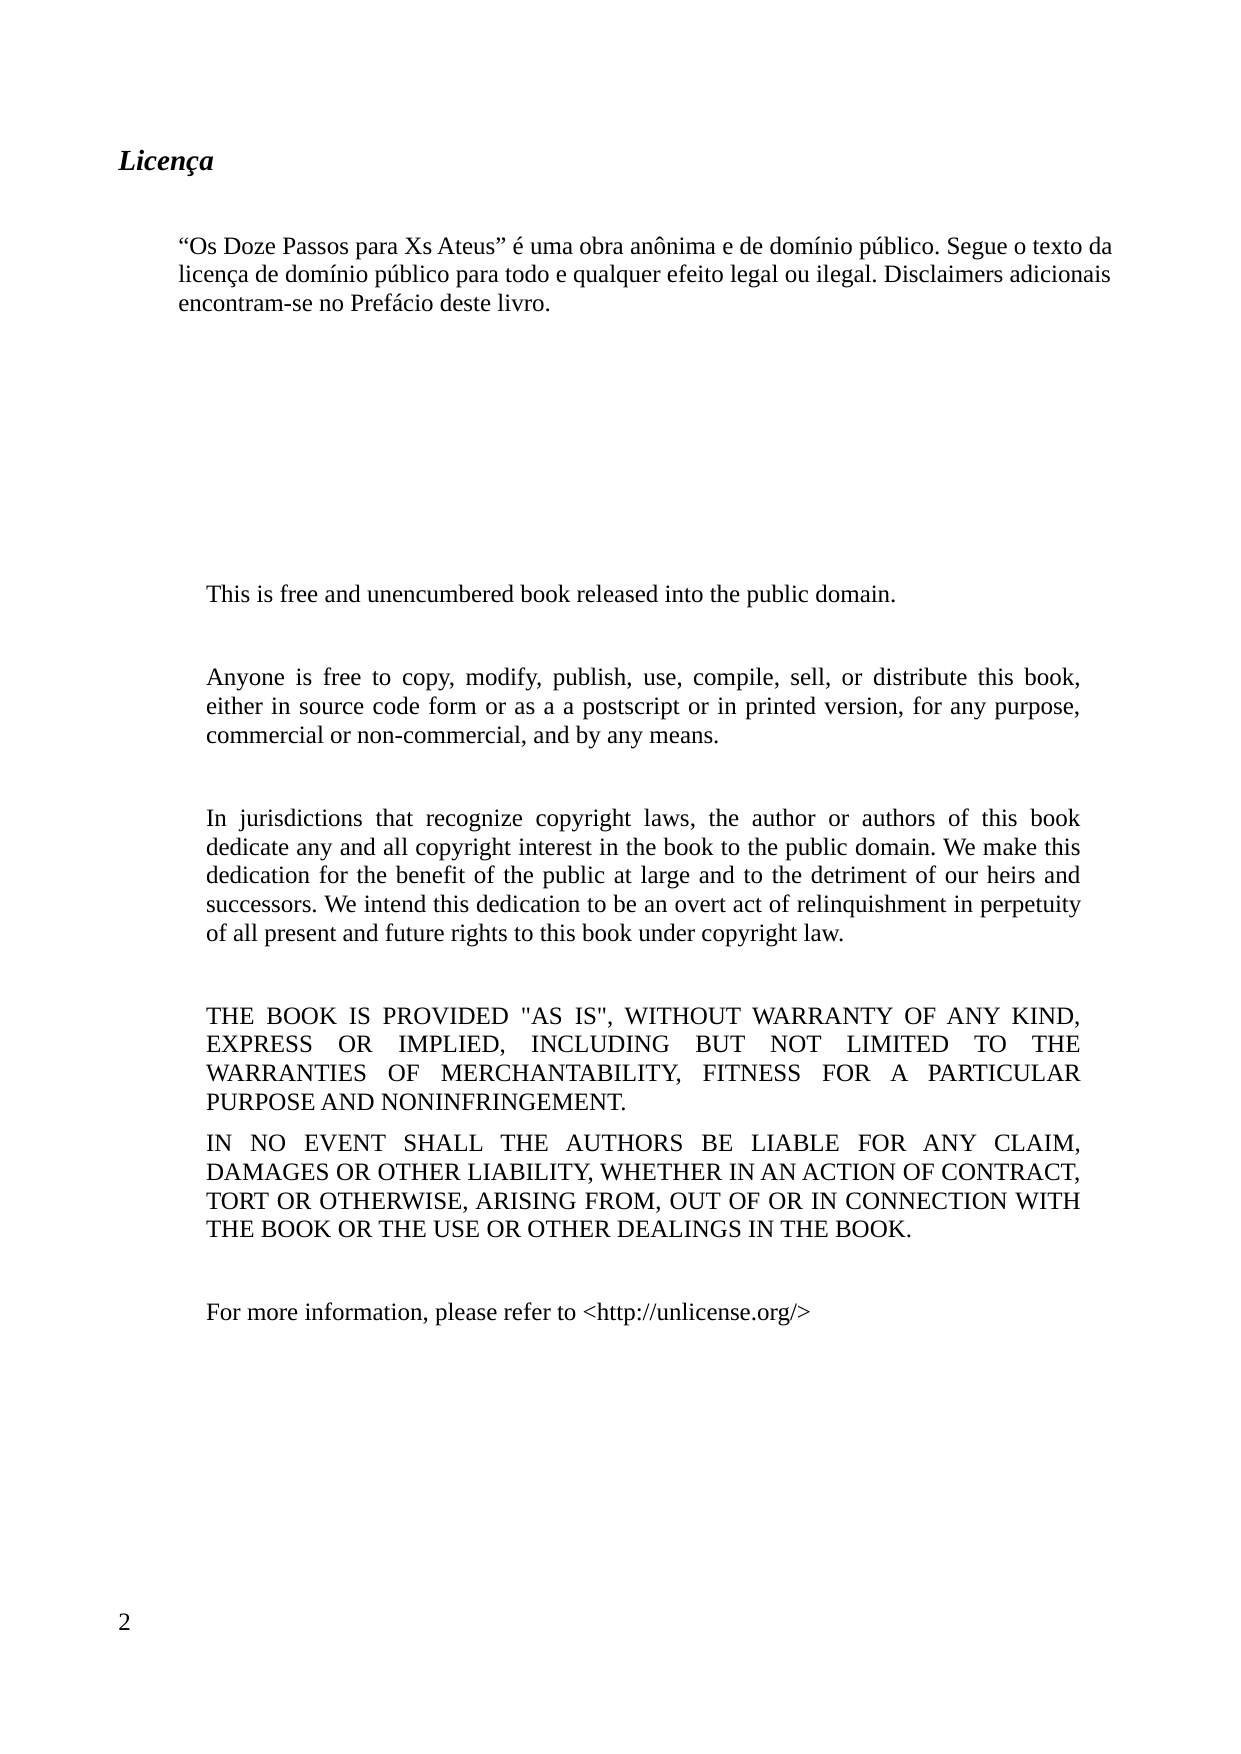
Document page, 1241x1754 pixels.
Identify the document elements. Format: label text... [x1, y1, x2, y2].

subtitle This is free and unencumbered book released into the public domain. [206, 579, 1082, 608]
subtitle In jurisdictions that recognize copyright laws, the author or authors of this book dedicate any and all copyright interest in the book to the public domain. We make this dedication for the benefit of the public at large and to the detriment of our heirs and successors. We intend this dedication to be an overt act of relinquishment in perpetuity of all present and future rights to this book under copyright law. [206, 803, 1082, 947]
subtitle IN NO EVENT SHALL THE AUTHORS BE LIABLE FOR ANY CLAIM, DAMAGES OR OTHER LIABILITY, WHETHER IN AN ACTION OF CONTRACT, TORT OR OTHERWISE, ARISING FROM, OUT OF OR IN CONNECTION WITH THE BOOK OR THE USE OR OTHER DEALINGS IN THE BOOK. [206, 1128, 1082, 1243]
subtitle For more information, please refer to <http://unlicense.org/> [206, 1297, 1082, 1326]
subtitle “Os Doze Passos para Xs Ateus” é uma obra anônima e de domínio público. Segue o texto da licença de domínio público para todo e qualquer efeito legal ou ilegal. Disclaimers adicionais encontram-se no Prefácio deste livro. [118, 231, 1122, 317]
subtitle THE BOOK IS PROVIDED "AS IS", WITHOUT WARRANTY OF ANY KIND, EXPRESS OR IMPLIED, INCLUDING BUT NOT LIMITED TO THE WARRANTIES OF MERCHANTABILITY, FITNESS FOR A PARTICULAR PURPOSE AND NONINFRINGEMENT. [206, 1001, 1082, 1116]
subtitle Licença [118, 143, 1122, 177]
subtitle Anyone is free to copy, modify, publish, use, compile, sell, or distribute this book, either in source code form or as a a postscript or in printed version, for any purpose, commercial or non-commercial, and by any means. [206, 662, 1082, 749]
